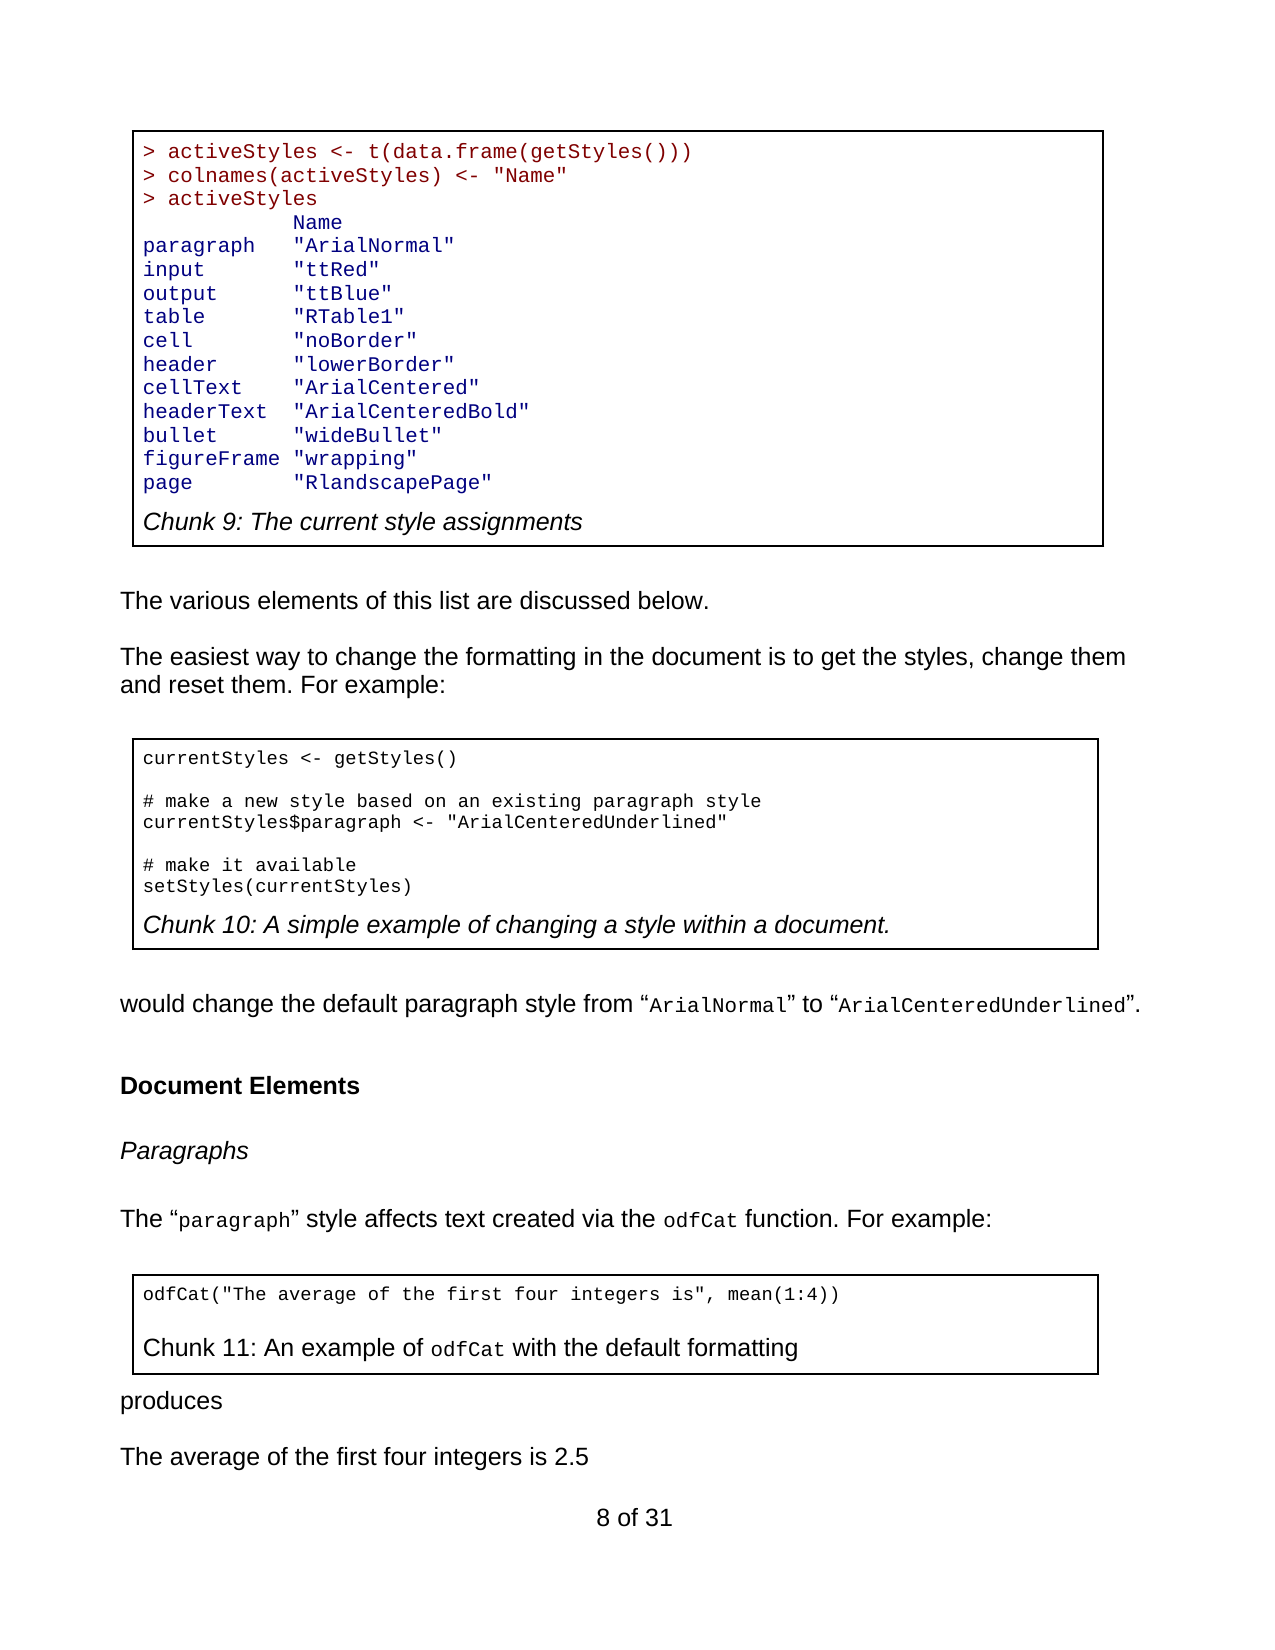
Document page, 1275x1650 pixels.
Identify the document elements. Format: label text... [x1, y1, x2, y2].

text # make it available [143, 855, 1088, 877]
text produces [120, 1387, 1149, 1415]
text paragraph "ArialNormal" [143, 236, 1093, 259]
text The various elements of this list are discussed below. [120, 587, 1149, 615]
text # make a new style based on an existing paragraph style [143, 792, 1088, 813]
text The “paragraph” style affects text created via the odfCat function. For example: [120, 1205, 1149, 1234]
text figureFrame "wrapping" [143, 448, 1093, 472]
text bullet "wideBullet" [143, 425, 1093, 448]
text > activeStyles [143, 188, 1093, 212]
text page "RlandscapePage" [143, 472, 1093, 496]
text output "ttBlue" [143, 283, 1093, 306]
text setStyles(currentStyles) [143, 877, 1088, 898]
text The average of the first four integers is 2.5 [120, 1443, 1149, 1471]
text would change the default paragraph style from “ArialNormal” to “ArialCenteredUnderlined”. [120, 990, 1149, 1019]
text > colnames(activeStyles) <- "Name" [143, 164, 1093, 188]
text Chunk 11: An example of odfCat with the default formatting [143, 1333, 1088, 1362]
subtitle Paragraphs [120, 1137, 1149, 1165]
text The easiest way to change the formatting in the document is to get the styles, change them and reset them. For example: [120, 643, 1149, 698]
text currentStyles$paragraph <- "ArialCenteredUnderlined" [143, 813, 1088, 834]
text cellText "ArialCentered" [143, 377, 1093, 401]
text odfCat("The average of the first four integers is", mean(1:4)) [143, 1284, 1088, 1306]
text > activeStyles <- t(data.frame(getStyles())) [143, 141, 1093, 164]
text Chunk 10: A simple example of changing a style within a document. [143, 910, 1088, 938]
text headerText "ArialCenteredBold" [143, 401, 1093, 425]
text cell "noBorder" [143, 330, 1093, 354]
text table "RTable1" [143, 306, 1093, 330]
text Chunk 9: The current style assignments [143, 508, 1093, 536]
text header "lowerBorder" [143, 354, 1093, 377]
text Name [143, 212, 1093, 236]
subtitle Document Elements [120, 1071, 1149, 1099]
text input "ttRed" [143, 259, 1093, 283]
text currentStyles <- getStyles() [143, 749, 1088, 770]
